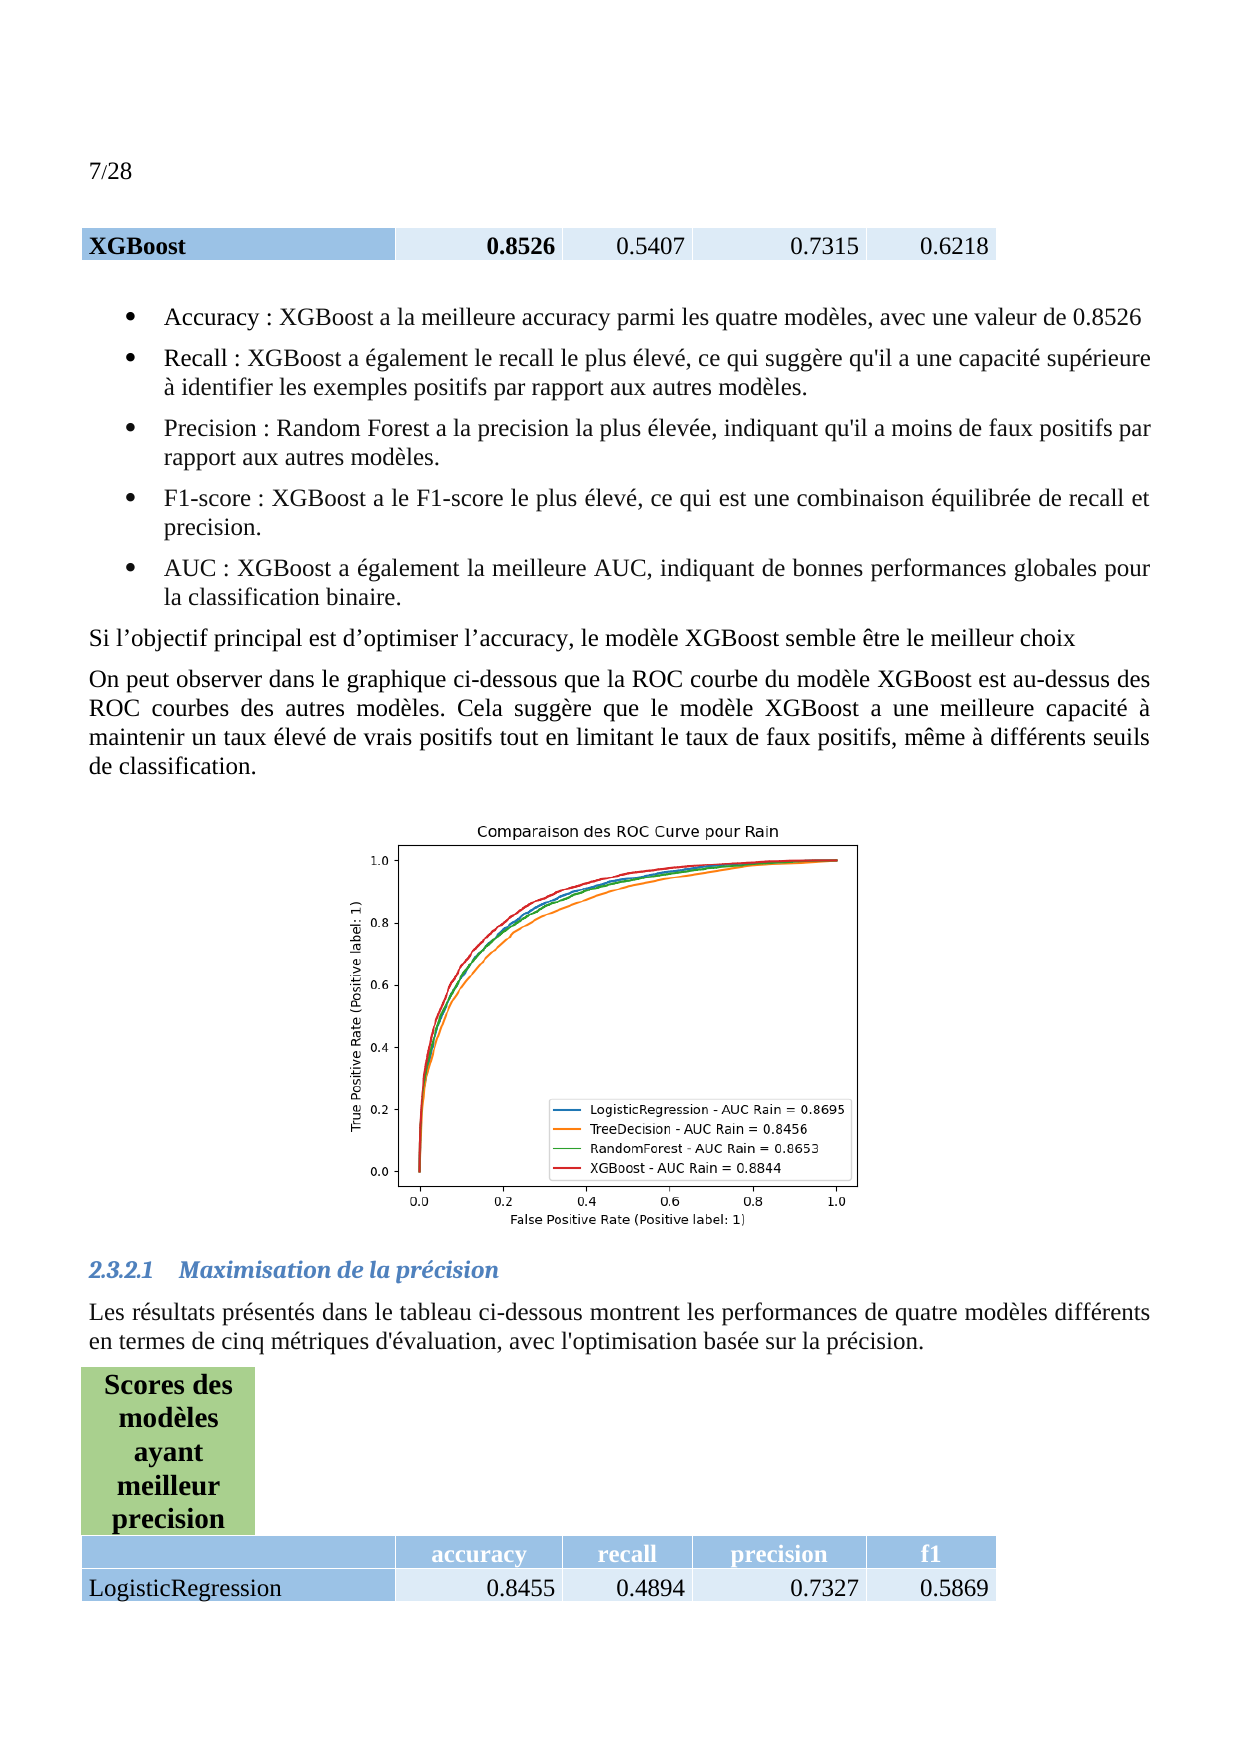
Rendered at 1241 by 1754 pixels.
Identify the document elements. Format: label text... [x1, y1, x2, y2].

table_cell precision [693, 1536, 866, 1568]
subtitle Maximisation de la précision [89, 1256, 1152, 1284]
table_header Scores des modèles ayant meilleur precision [81, 1367, 255, 1535]
table_cell 0.5869 [867, 1569, 996, 1601]
table_cell 0.6218 [867, 228, 996, 260]
table_cell accuracy [396, 1536, 562, 1568]
picture [325, 792, 916, 1235]
table_cell 0.4894 [563, 1569, 692, 1601]
table_cell 0.5407 [563, 228, 692, 260]
list F1-score : XGBoost a le F1-score le plus élevé, ce qui est une combinaison équilibrée de recall et precision. [126, 483, 1152, 541]
table_cell LogisticRegression [82, 1569, 395, 1601]
text On peut observer dans le graphique ci-dessous que la ROC courbe du modèle XGBoost est au-dessus des ROC courbes des autres modèles. Cela suggère que le modèle XGBoost a une meilleure capacité à maintenir un taux élevé de vrais positifs tout en limitant le taux de faux positifs, même à différents seuils de classification. [89, 664, 1152, 779]
text Les résultats présentés dans le tableau ci-dessous montrent les performances de quatre modèles différents en termes de cinq métriques d'évaluation, avec l'optimisation basée sur la précision. [89, 1297, 1152, 1354]
table_cell 0.7315 [693, 228, 866, 260]
list AUC : XGBoost a également la meilleure AUC, indiquant de bonnes performances globales pour la classification binaire. [126, 553, 1152, 611]
table_cell 0.8455 [396, 1569, 562, 1601]
list Accuracy : XGBoost a la meilleure accuracy parmi les quatre modèles, avec une valeur de 0.8526 [126, 302, 1152, 331]
table_cell XGBoost [82, 228, 395, 260]
text Si l’objectif principal est d’optimiser l’accuracy, le modèle XGBoost semble être le meilleur choix [89, 623, 1152, 652]
table_cell 0.7327 [693, 1569, 866, 1601]
list Recall : XGBoost a également le recall le plus élevé, ce qui suggère qu'il a une capacité supérieure à identifier les exemples positifs par rapport aux autres modèles. [126, 343, 1152, 401]
table_cell [82, 1536, 395, 1568]
table_cell recall [563, 1536, 692, 1568]
table_cell 0.8526 [396, 228, 562, 260]
list Precision : Random Forest a la precision la plus élevée, indiquant qu'il a moins de faux positifs par rapport aux autres modèles. [126, 413, 1152, 471]
table_cell f1 [867, 1536, 996, 1568]
